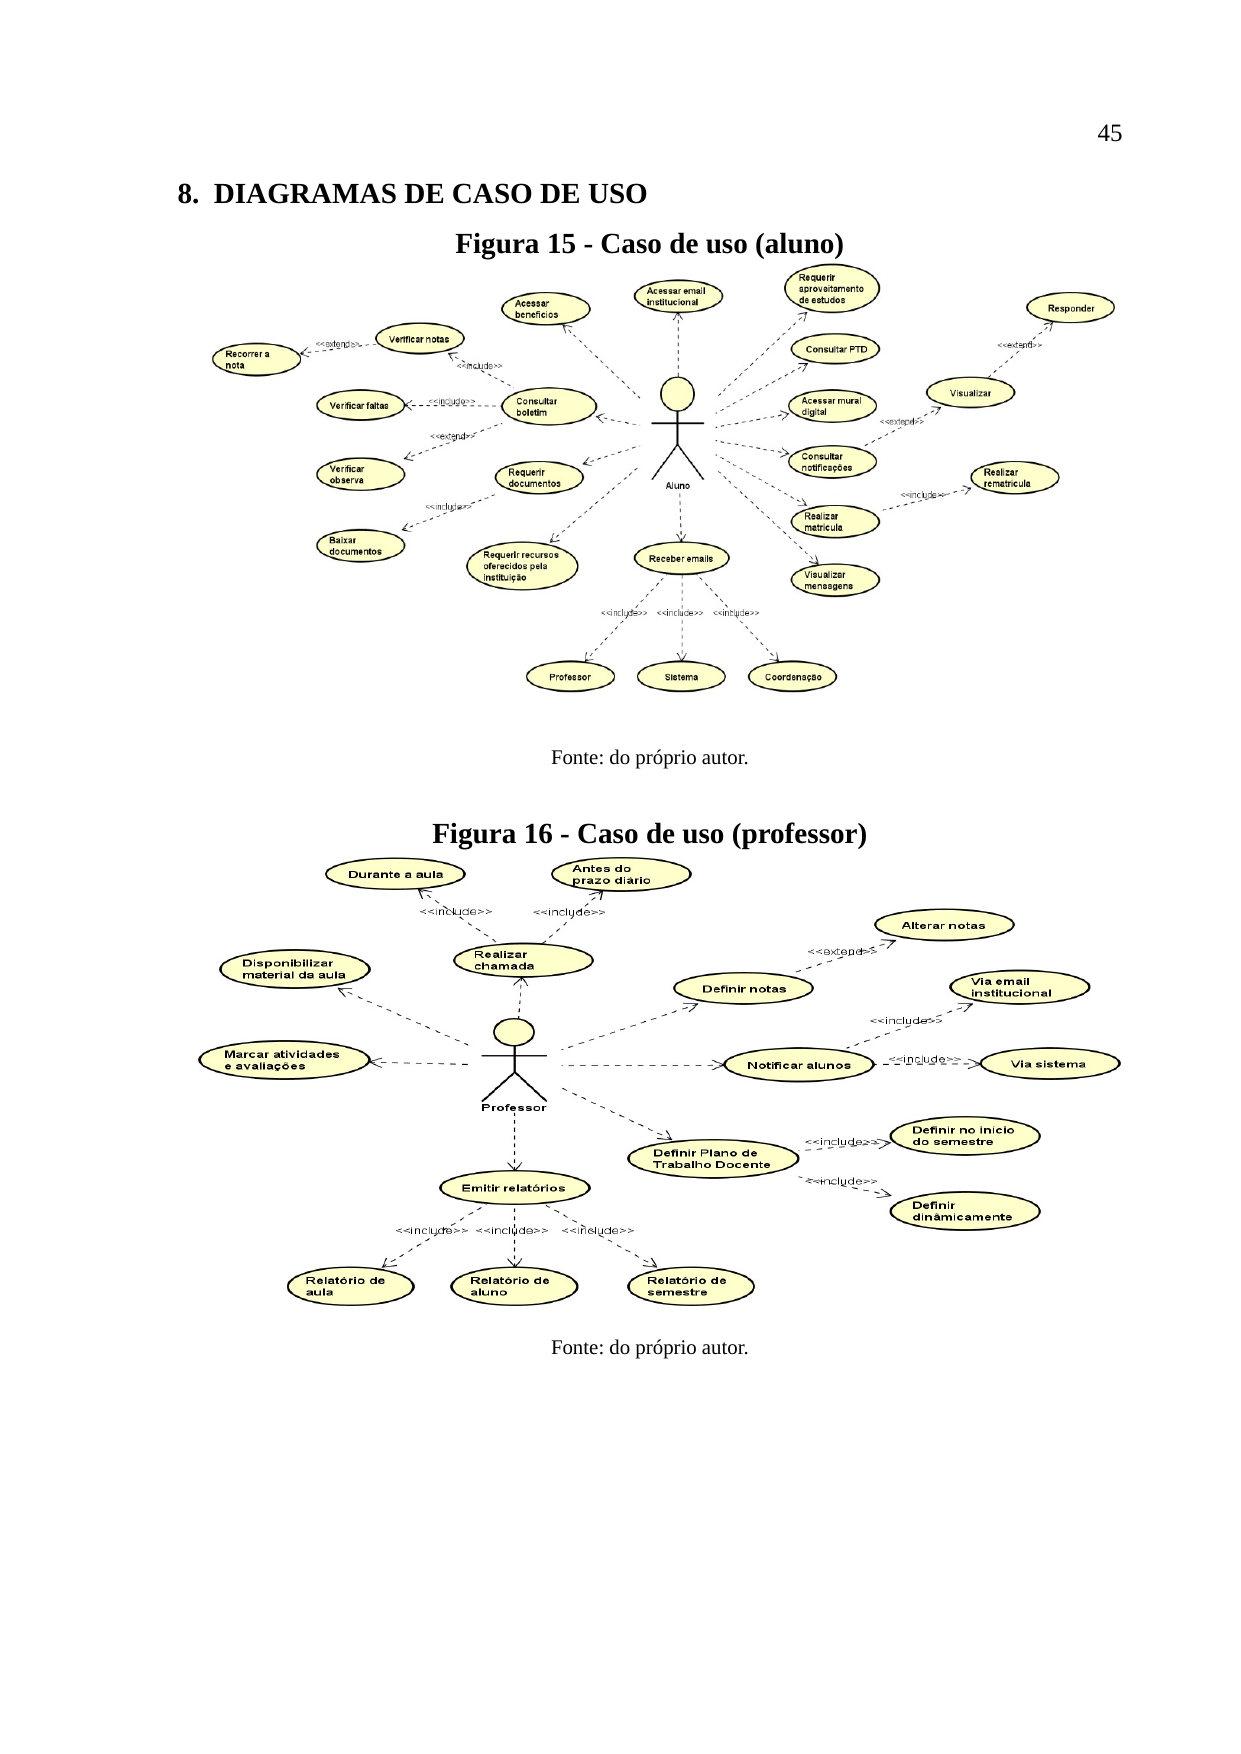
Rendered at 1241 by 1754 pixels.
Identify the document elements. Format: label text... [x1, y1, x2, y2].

picture [177, 850, 1123, 1323]
picture [177, 260, 1123, 733]
subtitle Diagramas de caso de uso [177, 176, 1122, 210]
text Figura 15 - Caso de uso (aluno) [177, 227, 1122, 260]
text Fonte: do próprio autor. [177, 1323, 1122, 1359]
text Fonte: do próprio autor. [177, 733, 1122, 769]
text Figura 16 - Caso de uso (professor) [177, 817, 1122, 850]
